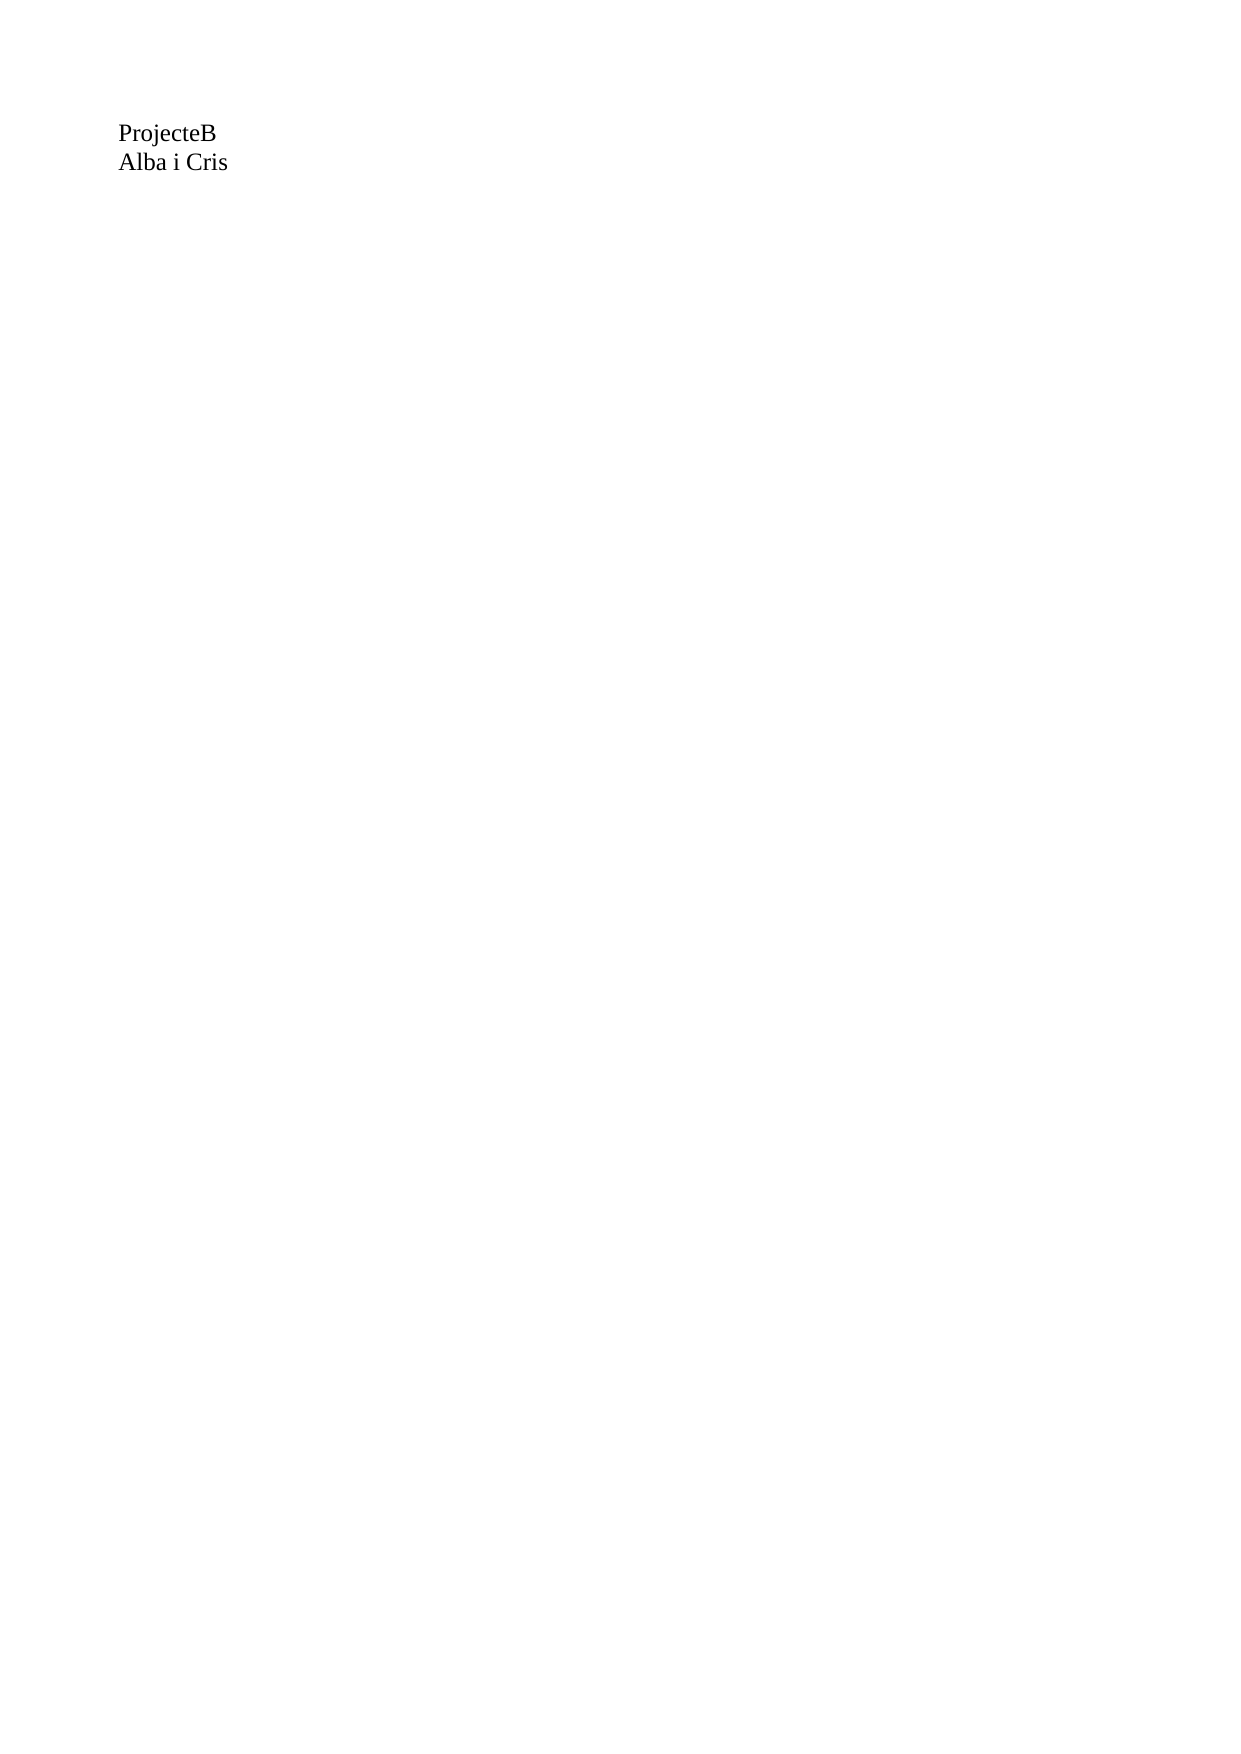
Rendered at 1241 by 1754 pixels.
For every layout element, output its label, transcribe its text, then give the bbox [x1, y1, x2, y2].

text Alba i Cris [118, 147, 1122, 176]
text ProjecteB [118, 118, 1122, 147]
